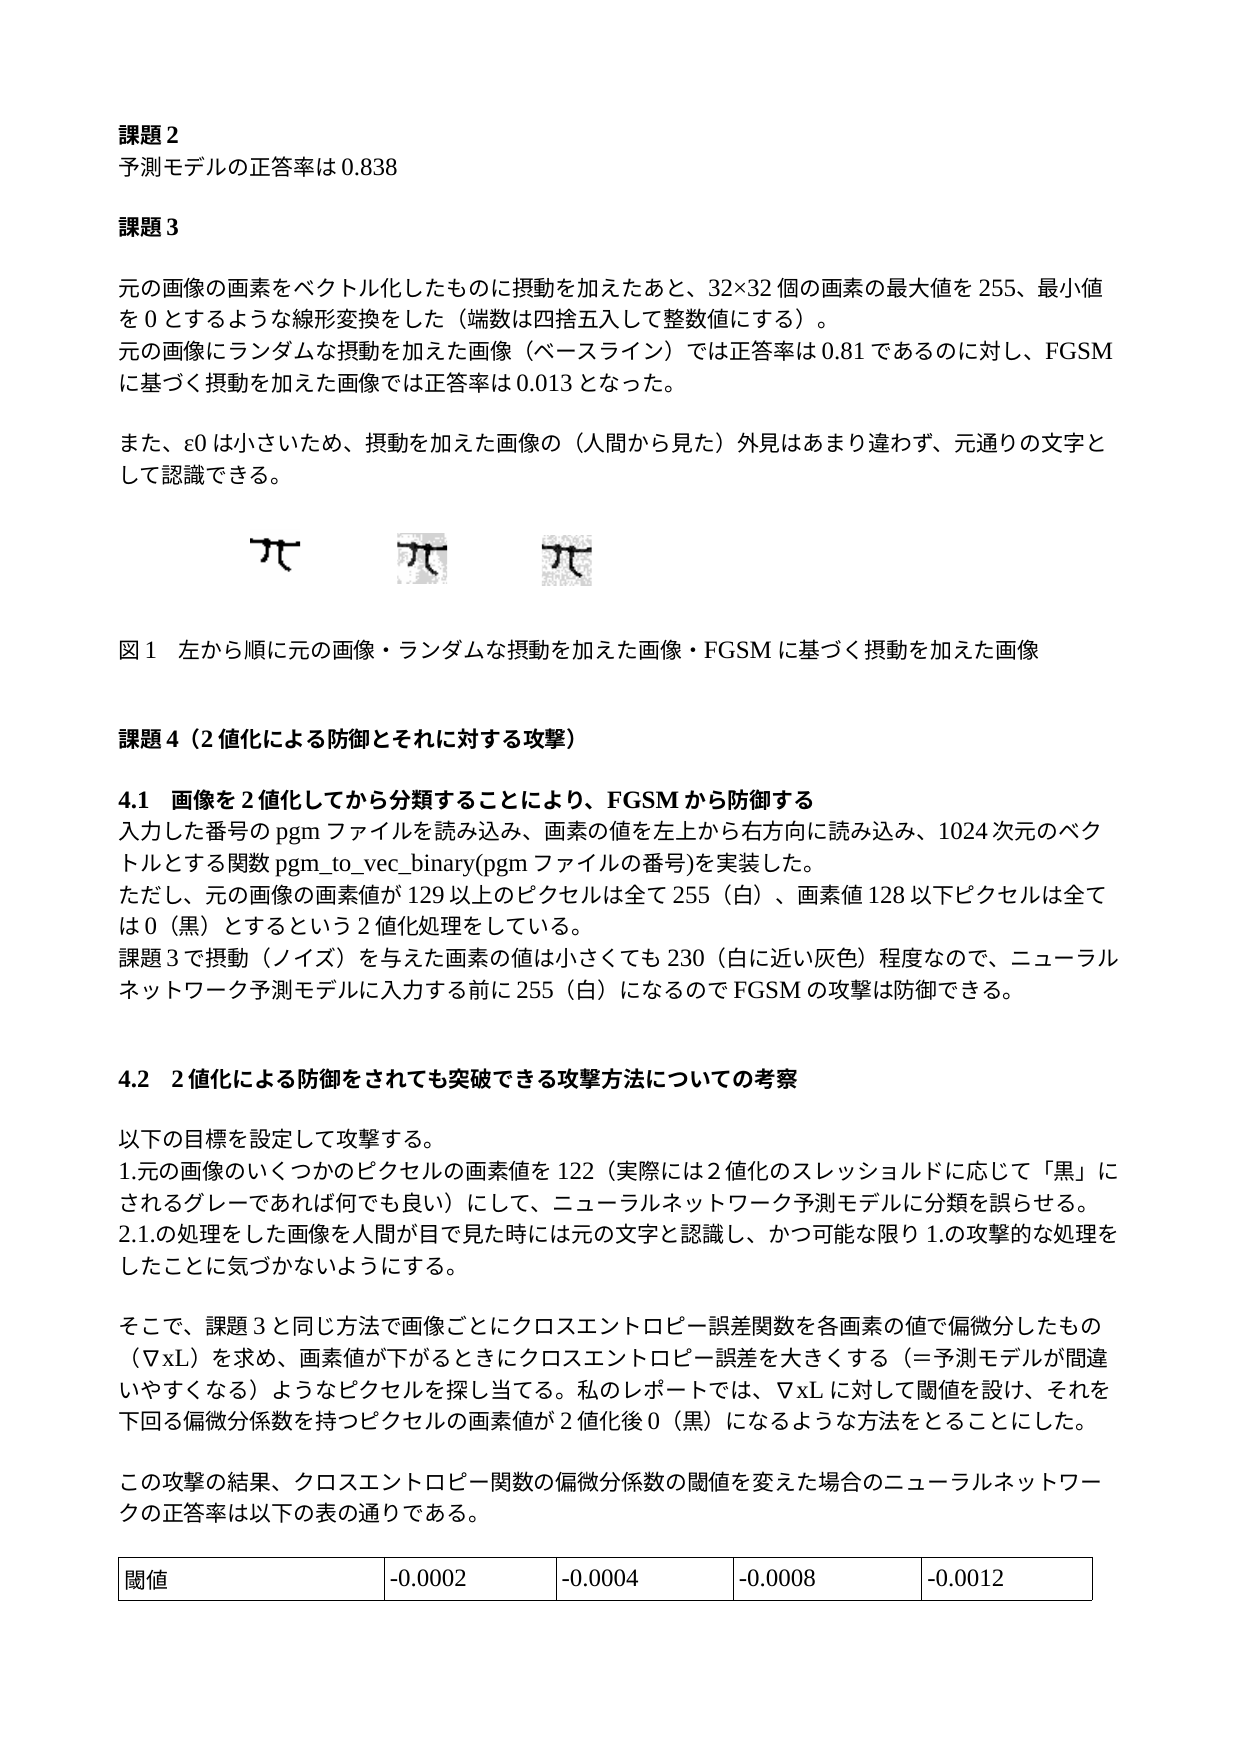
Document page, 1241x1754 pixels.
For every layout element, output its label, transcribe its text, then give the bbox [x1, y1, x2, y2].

text 入力した番号のpgmファイルを読み込み、画素の値を左上から右方向に読み込み、1024次元のベクトルとする関数pgm_to_vec_binary(pgmファイルの番号)を実装した。 [118, 814, 1122, 878]
picture [250, 529, 300, 580]
text 4.2 2値化による防御をされても突破できる攻撃方法についての考察 [118, 1062, 1122, 1093]
table_header -0.0004 [557, 1558, 733, 1600]
text また、ε0は小さいため、摂動を加えた画像の（人間から見た）外見はあまり違わず、元通りの文字として認識できる。 [118, 426, 1122, 489]
table_header -0.0012 [922, 1558, 1092, 1600]
text 課題3 [118, 210, 1122, 242]
text 課題4（2値化による防御とそれに対する攻撃） [118, 722, 1122, 754]
table_header -0.0002 [385, 1558, 556, 1600]
table_header 閾値 [119, 1558, 384, 1600]
text 以下の目標を設定して攻撃する。 [118, 1122, 1122, 1154]
text 予測モデルの正答率は0.838 [118, 150, 1122, 181]
text そこで、課題3と同じ方法で画像ごとにクロスエントロピー誤差関数を各画素の値で偏微分したもの（∇xL）を求め、画素値が下がるときにクロスエントロピー誤差を大きくする（＝予測モデルが間違いやすくなる）ようなピクセルを探し当てる。私のレポートでは、∇xLに対して閾値を設け、それを下回る偏微分係数を持つピクセルの画素値が2値化後0（黒）になるような方法をとることにした。 [118, 1309, 1122, 1436]
text 2.1.の処理をした画像を人間が目で見た時には元の文字と認識し、かつ可能な限り1.の攻撃的な処理をしたことに気づかないようにする。 [118, 1217, 1122, 1281]
picture [541, 535, 592, 586]
text 図1 左から順に元の画像・ランダムな摂動を加えた画像・FGSMに基づく摂動を加えた画像 [118, 633, 1122, 665]
picture [397, 533, 448, 584]
text 課題2 [118, 118, 1122, 150]
text 課題3で摂動（ノイズ）を与えた画素の値は小さくても230（白に近い灰色）程度なので、ニューラルネットワーク予測モデルに入力する前に255（白）になるのでFGSMの攻撃は防御できる。 [118, 941, 1122, 1004]
text 1.元の画像のいくつかのピクセルの画素値を122（実際には２値化のスレッショルドに応じて「黒」にされるグレーであれば何でも良い）にして、ニューラルネットワーク予測モデルに分類を誤らせる。 [118, 1154, 1122, 1217]
text 元の画像にランダムな摂動を加えた画像（ベースライン）では正答率は0.81であるのに対し、FGSMに基づく摂動を加えた画像では正答率は0.013となった。 [118, 334, 1122, 397]
text この攻撃の結果、クロスエントロピー関数の偏微分係数の閾値を変えた場合のニューラルネットワークの正答率は以下の表の通りである。 [118, 1465, 1122, 1528]
table_header -0.0008 [734, 1558, 921, 1600]
text 元の画像の画素をベクトル化したものに摂動を加えたあと、32×32個の画素の最大値を255、最小値を0とするような線形変換をした（端数は四捨五入して整数値にする）。 [118, 271, 1122, 334]
text ただし、元の画像の画素値が129以上のピクセルは全て255（白）、画素値128以下ピクセルは全ては0（黒）とするという2値化処理をしている。 [118, 878, 1122, 941]
text 4.1 画像を2値化してから分類することにより、FGSMから防御する [118, 783, 1122, 814]
